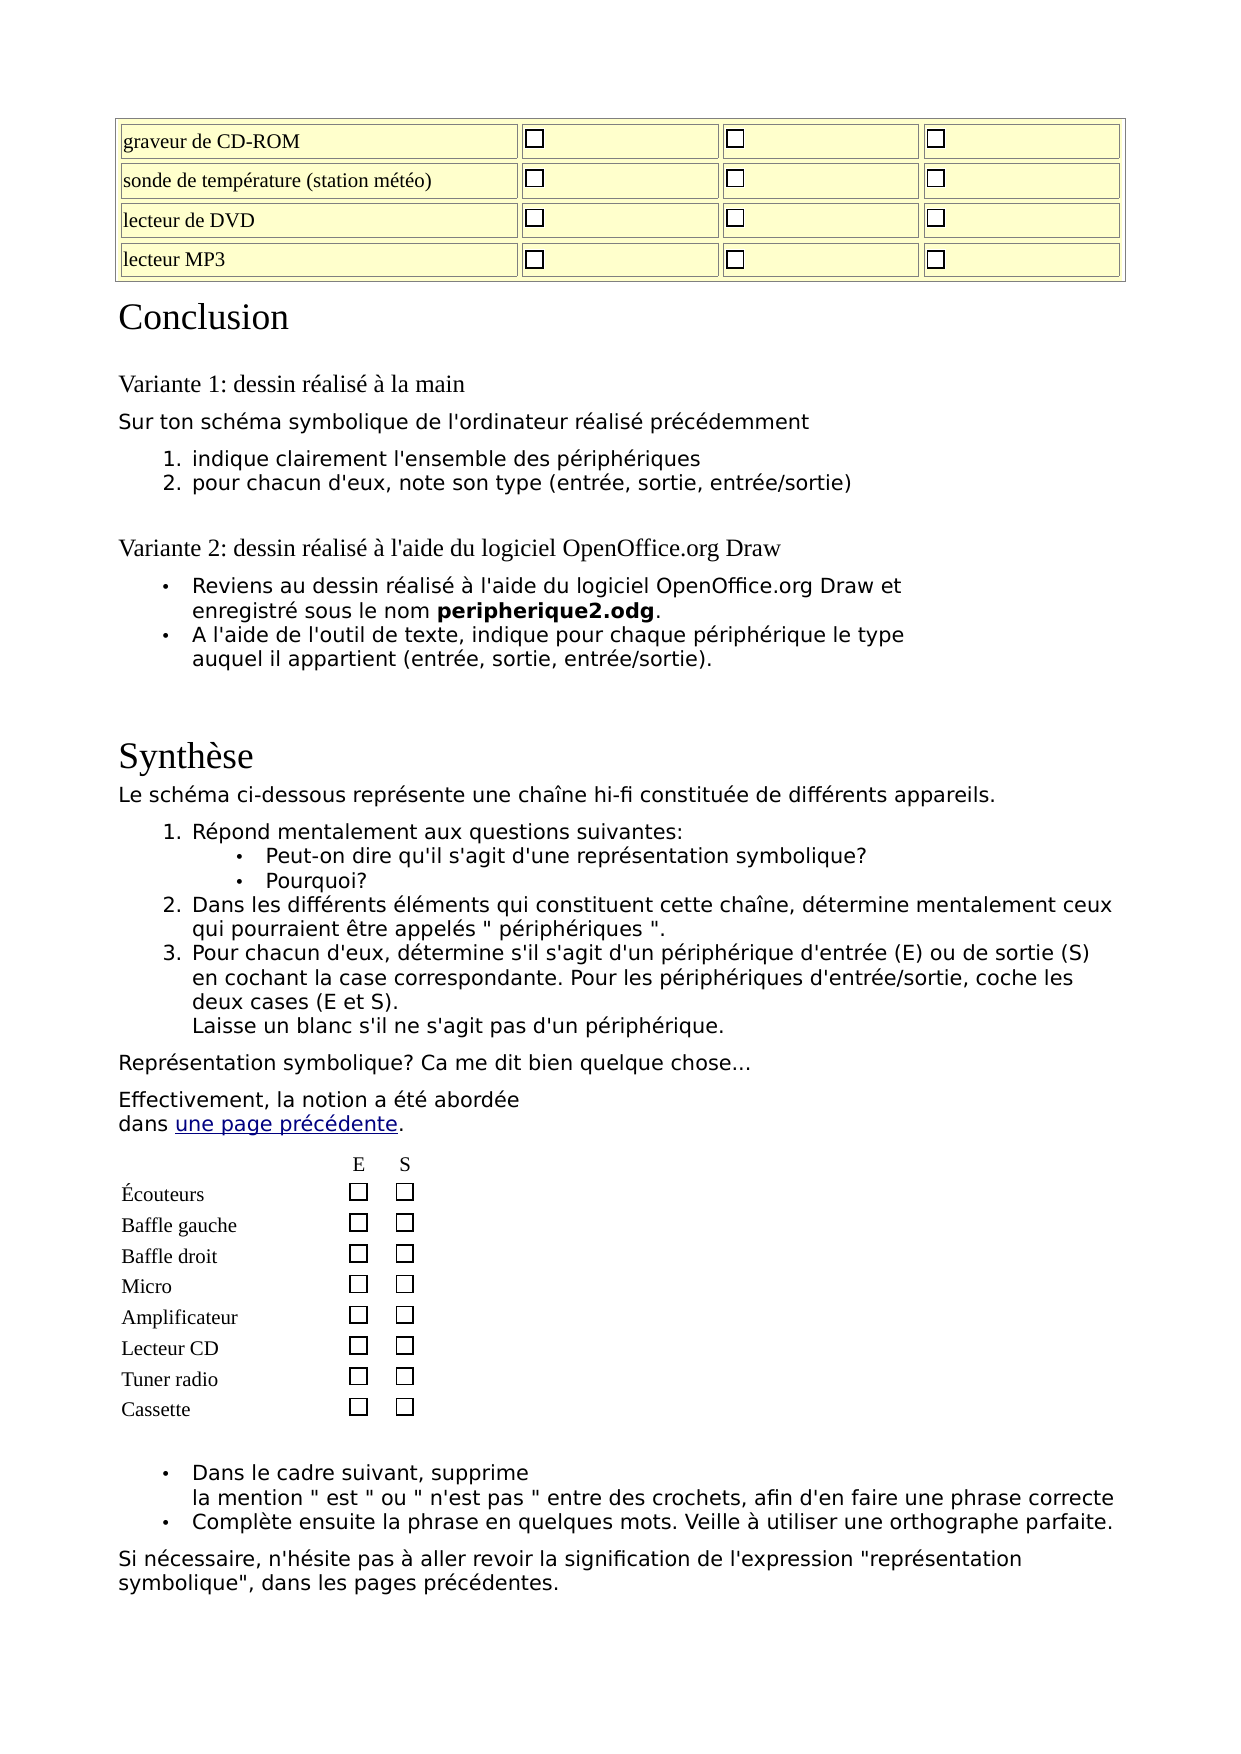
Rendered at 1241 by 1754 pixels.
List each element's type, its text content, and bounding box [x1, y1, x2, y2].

table_cell [925, 204, 1119, 237]
table_cell [384, 1302, 431, 1332]
table_cell [921, 119, 1122, 158]
table_header E [338, 1149, 384, 1179]
table_cell [384, 1240, 431, 1271]
list Répond mentalement aux questions suivantes: [162, 820, 1122, 844]
table_cell [925, 164, 1119, 197]
table_cell [925, 244, 1119, 276]
table_cell [338, 1394, 384, 1424]
subtitle Variante 1: dessin réalisé à la main [118, 369, 1122, 398]
table_cell Micro [118, 1271, 338, 1302]
table_cell [384, 1394, 431, 1424]
table_cell [338, 1179, 384, 1209]
table_cell [338, 1333, 384, 1363]
table_header [118, 1149, 338, 1179]
list Pourquoi? [236, 869, 1122, 893]
subtitle Synthèse [118, 734, 1122, 777]
text Effectivement, la notion a été abordée dans une page précédente. [118, 1088, 1122, 1136]
subtitle Conclusion [118, 294, 1122, 338]
table_cell [520, 158, 720, 197]
text Représentation symbolique? Ca me dit bien quelque chose... [118, 1051, 1122, 1075]
subtitle Variante 2: dessin réalisé à l'aide du logiciel OpenOffice.org Draw [118, 533, 1122, 562]
table_cell [338, 1210, 384, 1240]
table_cell [520, 119, 720, 158]
table_cell Écouteurs [118, 1179, 338, 1209]
table_cell [523, 125, 718, 158]
table_cell [384, 1333, 431, 1363]
text Le schéma ci-dessous représente une chaîne hi-fi constituée de différents appareils. [118, 783, 1122, 808]
list indique clairement l'ensemble des périphériques [162, 447, 1122, 471]
table_cell [921, 198, 1122, 237]
list Reviens au dessin réalisé à l'aide du logiciel OpenOffice.org Draw et enregistré sous le nom peripherique2.odg. [162, 574, 1122, 623]
table_cell [384, 1271, 431, 1302]
list Dans les différents éléments qui constituent cette chaîne, détermine mentalement ceux qui pourraient être appelés " périphériques ". [162, 893, 1122, 941]
list A l'aide de l'outil de texte, indique pour chaque périphérique le type auquel il appartient (entrée, sortie, entrée/sortie). [162, 623, 1122, 671]
table_cell [720, 119, 921, 158]
table_header S [384, 1149, 431, 1179]
table_cell Lecteur CD [118, 1333, 338, 1363]
table_cell [921, 237, 1122, 276]
table_cell sonde de température (station météo) [118, 158, 520, 197]
table_cell Amplificateur [118, 1302, 338, 1332]
table_cell lecteur de DVD [118, 198, 520, 237]
table_cell [338, 1240, 384, 1271]
table_cell [384, 1363, 431, 1394]
table_cell [523, 164, 718, 197]
table_cell [384, 1210, 431, 1240]
table_cell [724, 204, 918, 237]
table_cell [338, 1271, 384, 1302]
table_cell Baffle gauche [118, 1210, 338, 1240]
table_cell Baffle droit [118, 1240, 338, 1271]
text Si nécessaire, n'hésite pas à aller revoir la signification de l'expression "représentation symbolique", dans les pages précédentes. [118, 1547, 1122, 1595]
table_cell [720, 237, 921, 276]
table_cell Tuner radio [118, 1363, 338, 1394]
table_cell [724, 164, 918, 197]
table_cell Cassette [118, 1394, 338, 1424]
list Complète ensuite la phrase en quelques mots. Veille à utiliser une orthographe parfaite. [162, 1510, 1122, 1534]
table_cell [925, 125, 1119, 158]
table_cell [520, 198, 720, 237]
table_cell lecteur MP3 [118, 237, 520, 276]
table_cell [338, 1363, 384, 1394]
table_cell [720, 198, 921, 237]
table_cell [523, 244, 718, 276]
table_cell [520, 237, 720, 276]
text Sur ton schéma symbolique de l'ordinateur réalisé précédemment [118, 410, 1122, 434]
table_cell [921, 158, 1122, 197]
table_cell [724, 244, 918, 276]
list Dans le cadre suivant, supprime la mention " est " ou " n'est pas " entre des crochets, afin d'en faire une phrase correcte [162, 1461, 1122, 1510]
list Pour chacun d'eux, détermine s'il s'agit d'un périphérique d'entrée (E) ou de sortie (S) en cochant la case correspondante. Pour les périphériques d'entrée/sortie, coche les deux cases (E et S). Laisse un blanc s'il ne s'agit pas d'un périphérique. [162, 941, 1122, 1038]
table_cell [720, 158, 921, 197]
list Peut-on dire qu'il s'agit d'une représentation symbolique? [236, 844, 1122, 869]
list pour chacun d'eux, note son type (entrée, sortie, entrée/sortie) [162, 471, 1122, 496]
table_cell [338, 1302, 384, 1332]
table_cell [523, 204, 718, 237]
table_cell graveur de CD-ROM [118, 119, 520, 158]
table_cell [724, 125, 918, 158]
table_cell [384, 1179, 431, 1209]
